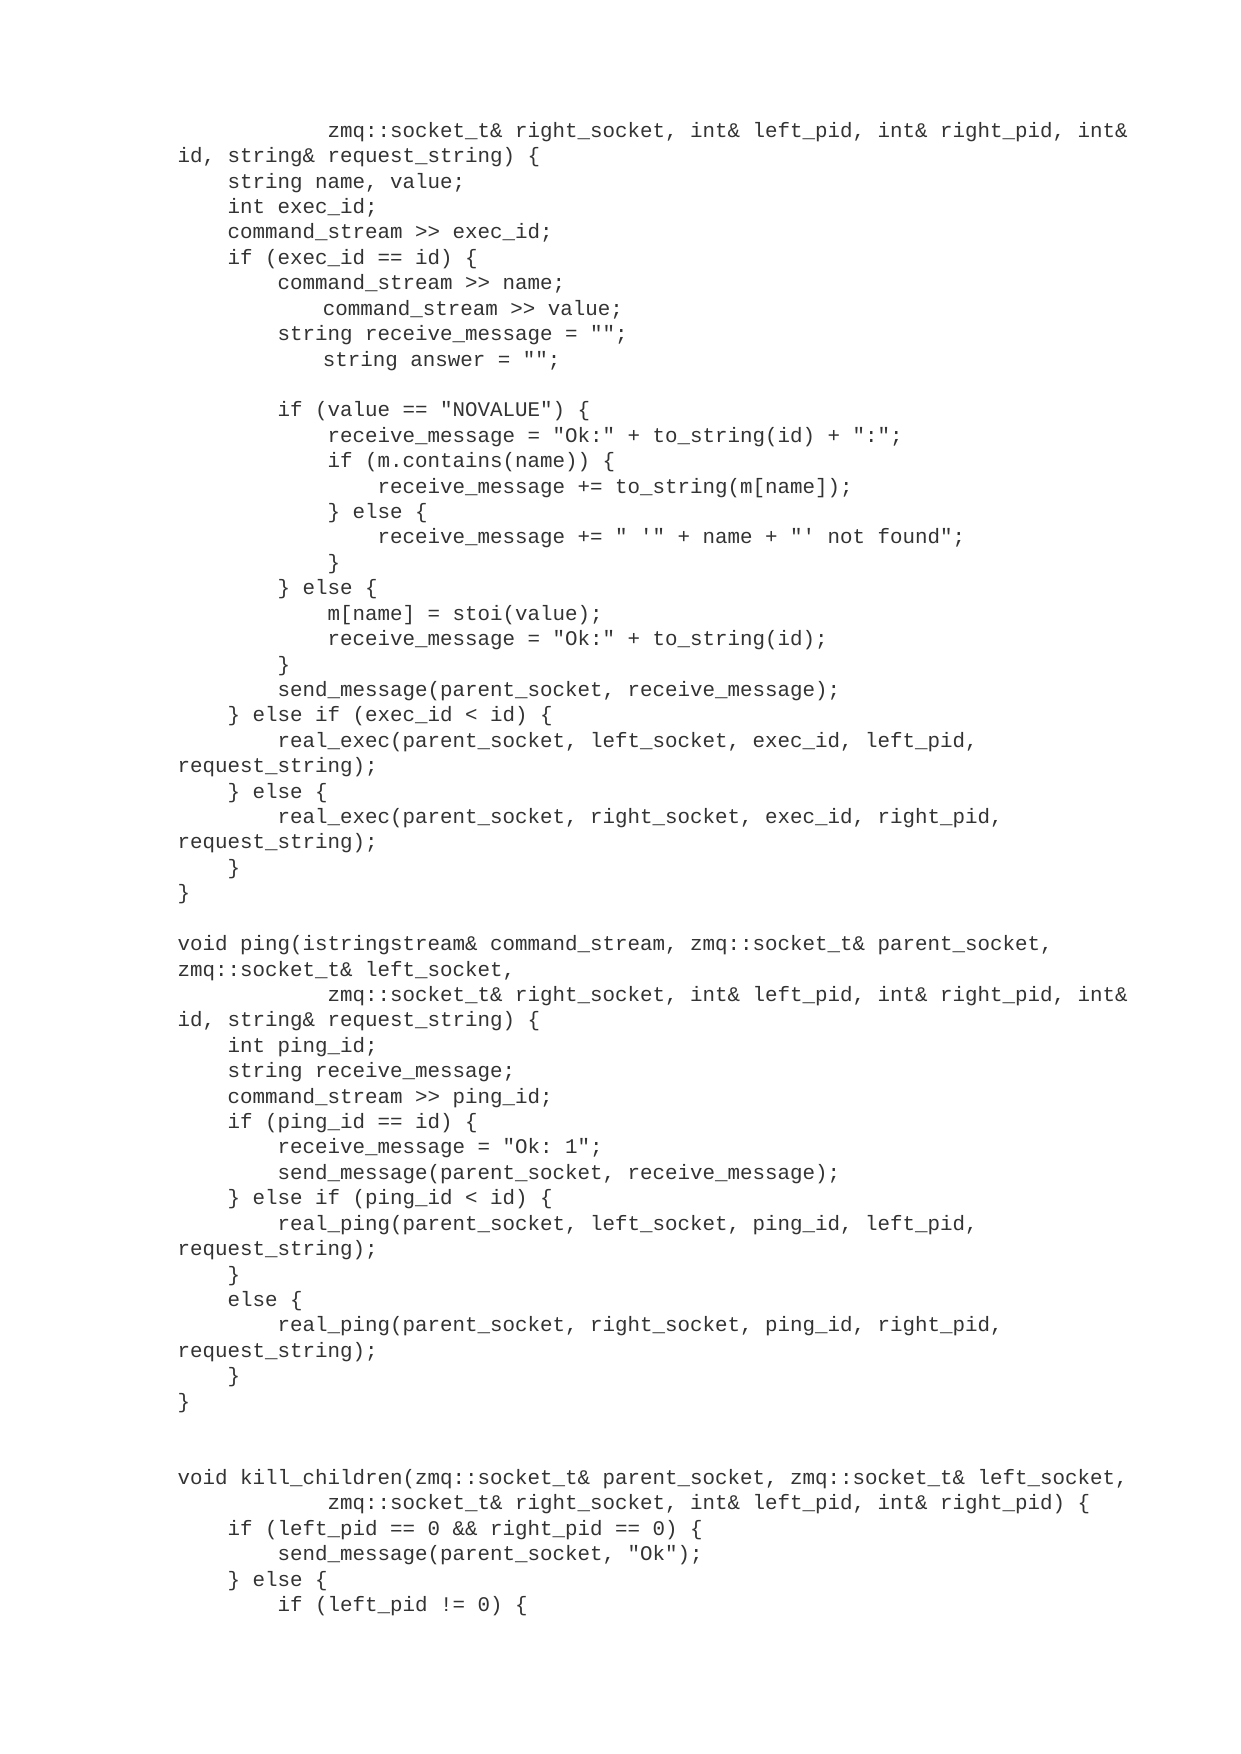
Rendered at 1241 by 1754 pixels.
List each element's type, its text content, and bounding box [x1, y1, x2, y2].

text receive_message = "Ok:" + to_string(id); [177, 626, 1152, 652]
text send_message(parent_socket, receive_message); [177, 1160, 1152, 1186]
text } else if (exec_id < id) { [177, 703, 1152, 728]
text string receive_message; [177, 1058, 1152, 1084]
text string name, value; [177, 169, 1152, 194]
text real_ping(parent_socket, left_socket, ping_id, left_pid, request_string); [177, 1211, 1152, 1262]
text void kill_children(zmq::socket_t& parent_socket, zmq::socket_t& left_socket, [177, 1465, 1152, 1491]
text } [177, 1262, 1152, 1287]
text if (value == "NOVALUE") { [177, 398, 1152, 423]
text if (ping_id == id) { [177, 1109, 1152, 1135]
text zmq::socket_t& right_socket, int& left_pid, int& right_pid, int& id, string& request_string) { [177, 982, 1152, 1033]
text } else if (ping_id < id) { [177, 1186, 1152, 1211]
text } else { [177, 1567, 1152, 1592]
text } else { [177, 499, 1152, 525]
text if (m.contains(name)) { [177, 448, 1152, 474]
text command_stream >> name; [177, 271, 1152, 296]
text real_exec(parent_socket, left_socket, exec_id, left_pid, request_string); [177, 728, 1152, 779]
text receive_message += to_string(m[name]); [177, 474, 1152, 499]
text } [177, 652, 1152, 677]
text } else { [177, 576, 1152, 601]
text real_exec(parent_socket, right_socket, exec_id, right_pid, request_string); [177, 804, 1152, 855]
text zmq::socket_t& right_socket, int& left_pid, int& right_pid) { [177, 1491, 1152, 1516]
text } else { [177, 779, 1152, 804]
text int ping_id; [177, 1033, 1152, 1058]
text command_stream >> exec_id; [177, 220, 1152, 245]
text real_ping(parent_socket, right_socket, ping_id, right_pid, request_string); [177, 1313, 1152, 1363]
text receive_message += " '" + name + "' not found"; [177, 525, 1152, 550]
text receive_message = "Ok: 1"; [177, 1135, 1152, 1160]
text string receive_message = ""; [177, 321, 1152, 347]
text if (exec_id == id) { [177, 245, 1152, 271]
text void ping(istringstream& command_stream, zmq::socket_t& parent_socket, zmq::socket_t& left_socket, [177, 931, 1152, 982]
text zmq::socket_t& right_socket, int& left_pid, int& right_pid, int& id, string& request_string) { [177, 118, 1152, 169]
text int exec_id; [177, 194, 1152, 220]
text } [177, 1389, 1152, 1414]
text send_message(parent_socket, "Ok"); [177, 1541, 1152, 1567]
text m[name] = stoi(value); [177, 601, 1152, 626]
text else { [177, 1287, 1152, 1313]
text } [177, 855, 1152, 881]
text receive_message = "Ok:" + to_string(id) + ":"; [177, 423, 1152, 448]
text command_stream >> value; [177, 296, 1152, 321]
text } [177, 550, 1152, 576]
text string answer = ""; [177, 347, 1152, 372]
text } [177, 1363, 1152, 1389]
text if (left_pid != 0) { [177, 1592, 1152, 1618]
text } [177, 881, 1152, 906]
text if (left_pid == 0 && right_pid == 0) { [177, 1516, 1152, 1541]
text send_message(parent_socket, receive_message); [177, 677, 1152, 703]
text command_stream >> ping_id; [177, 1084, 1152, 1109]
